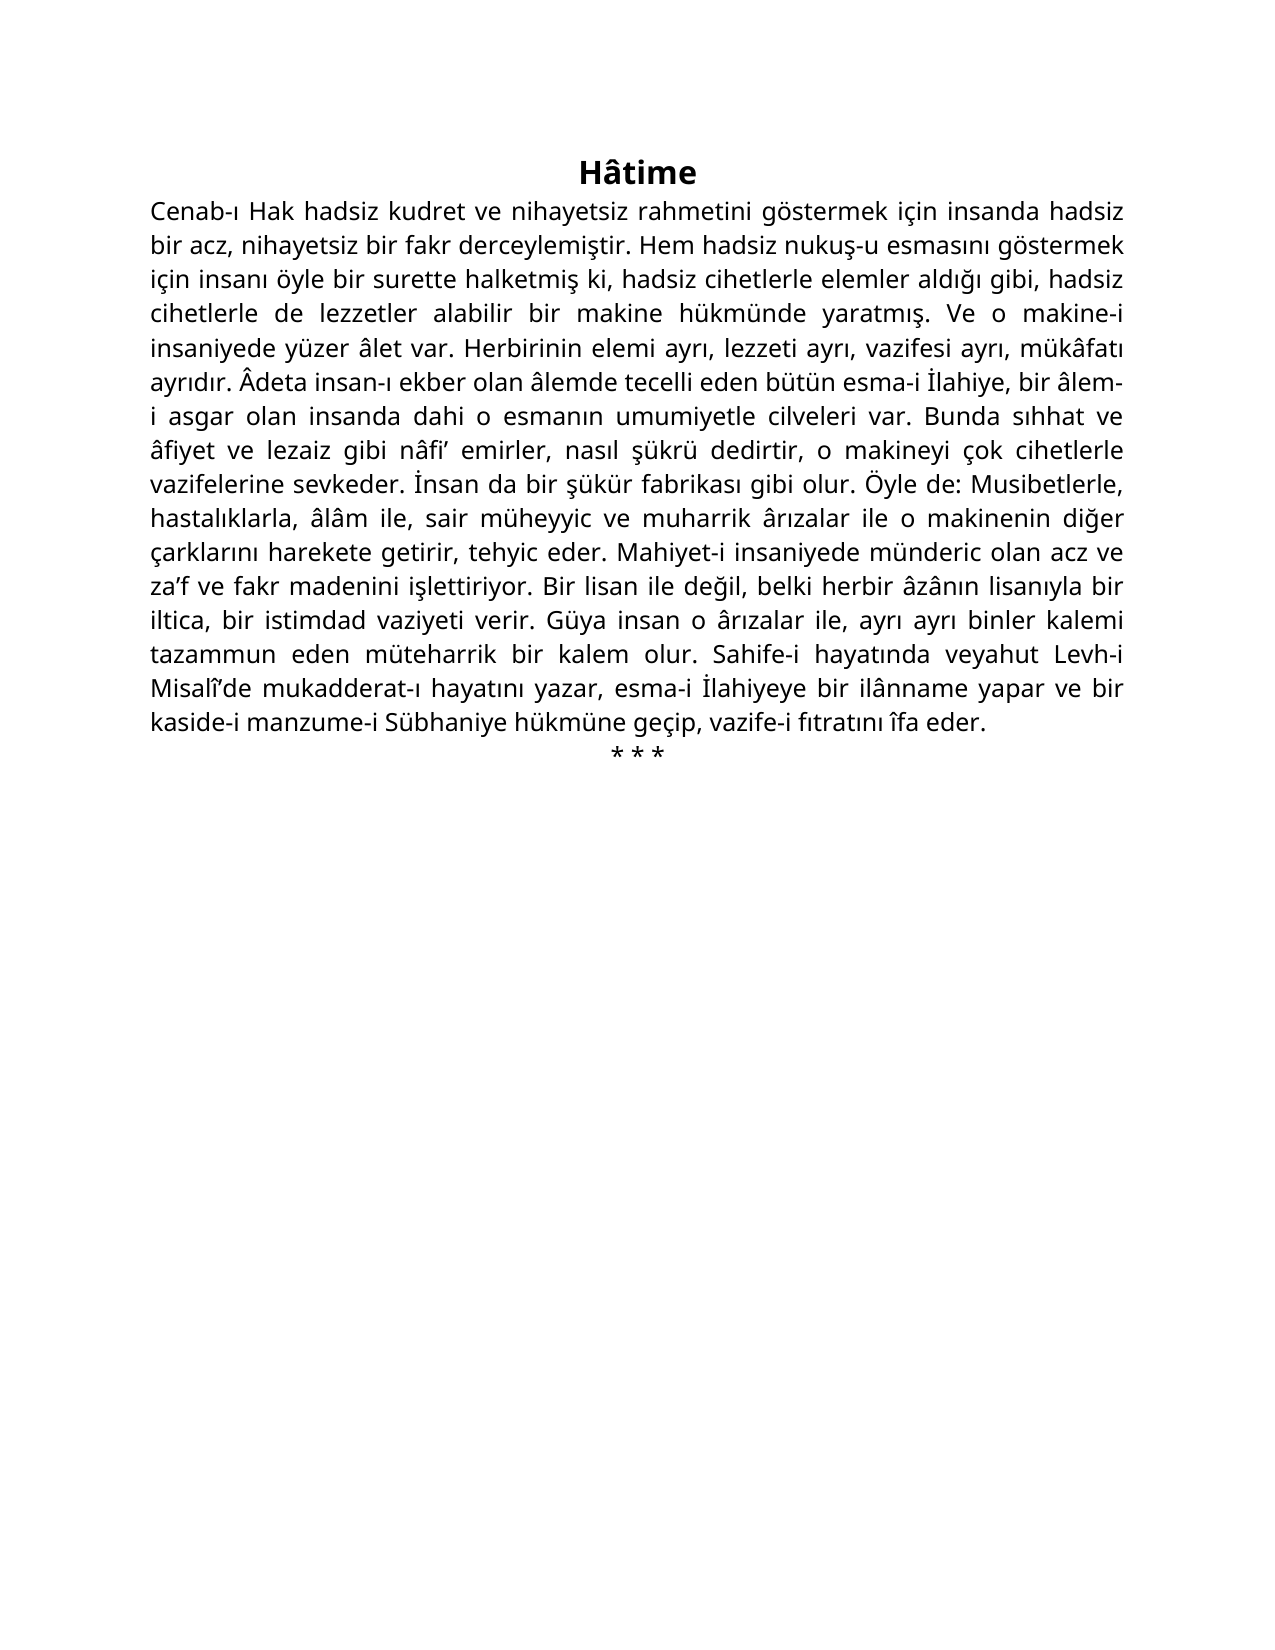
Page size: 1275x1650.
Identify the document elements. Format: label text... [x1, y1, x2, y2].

text Cenab-ı Hak hadsiz kudret ve nihayetsiz rahmetini göstermek için insanda hadsiz bir acz, nihayetsiz bir fakr derceylemiştir. Hem hadsiz nukuş-u esmasını göstermek için insanı öyle bir surette halketmiş ki, hadsiz cihetlerle elemler aldığı gibi, hadsiz cihetlerle de lezzetler alabilir bir makine hükmünde yaratmış. Ve o makine-i insaniyede yüzer âlet var. Herbirinin elemi ayrı, lezzeti ayrı, vazifesi ayrı, mükâfatı ayrıdır. Âdeta insan-ı ekber olan âlemde tecelli eden bütün esma-i İlahiye, bir âlem-i asgar olan insanda dahi o esmanın umumiyetle cilveleri var. Bunda sıhhat ve âfiyet ve lezaiz gibi nâfi’ emirler, nasıl şükrü dedirtir, o makineyi çok cihetlerle vazifelerine sevkeder. İnsan da bir şükür fabrikası gibi olur. Öyle de: Musibetlerle, hastalıklarla, âlâm ile, sair müheyyic ve muharrik ârızalar ile o makinenin diğer çarklarını harekete getirir, tehyic eder. Mahiyet-i insaniyede münderic olan acz ve za’f ve fakr madenini işlettiriyor. Bir lisan ile değil, belki herbir âzânın lisanıyla bir iltica, bir istimdad vaziyeti verir. Güya insan o ârızalar ile, ayrı ayrı binler kalemi tazammun eden müteharrik bir kalem olur. Sahife-i hayatında veyahut Levh-i Misalî’de mukadderat-ı hayatını yazar, esma-i İlahiyeye bir ilânname yapar ve bir kaside-i manzume-i Sübhaniye hükmüne geçip, vazife-i fıtratını îfa eder. [150, 194, 1125, 739]
subtitle Hâtime [150, 150, 1125, 194]
text * * * [150, 739, 1125, 773]
